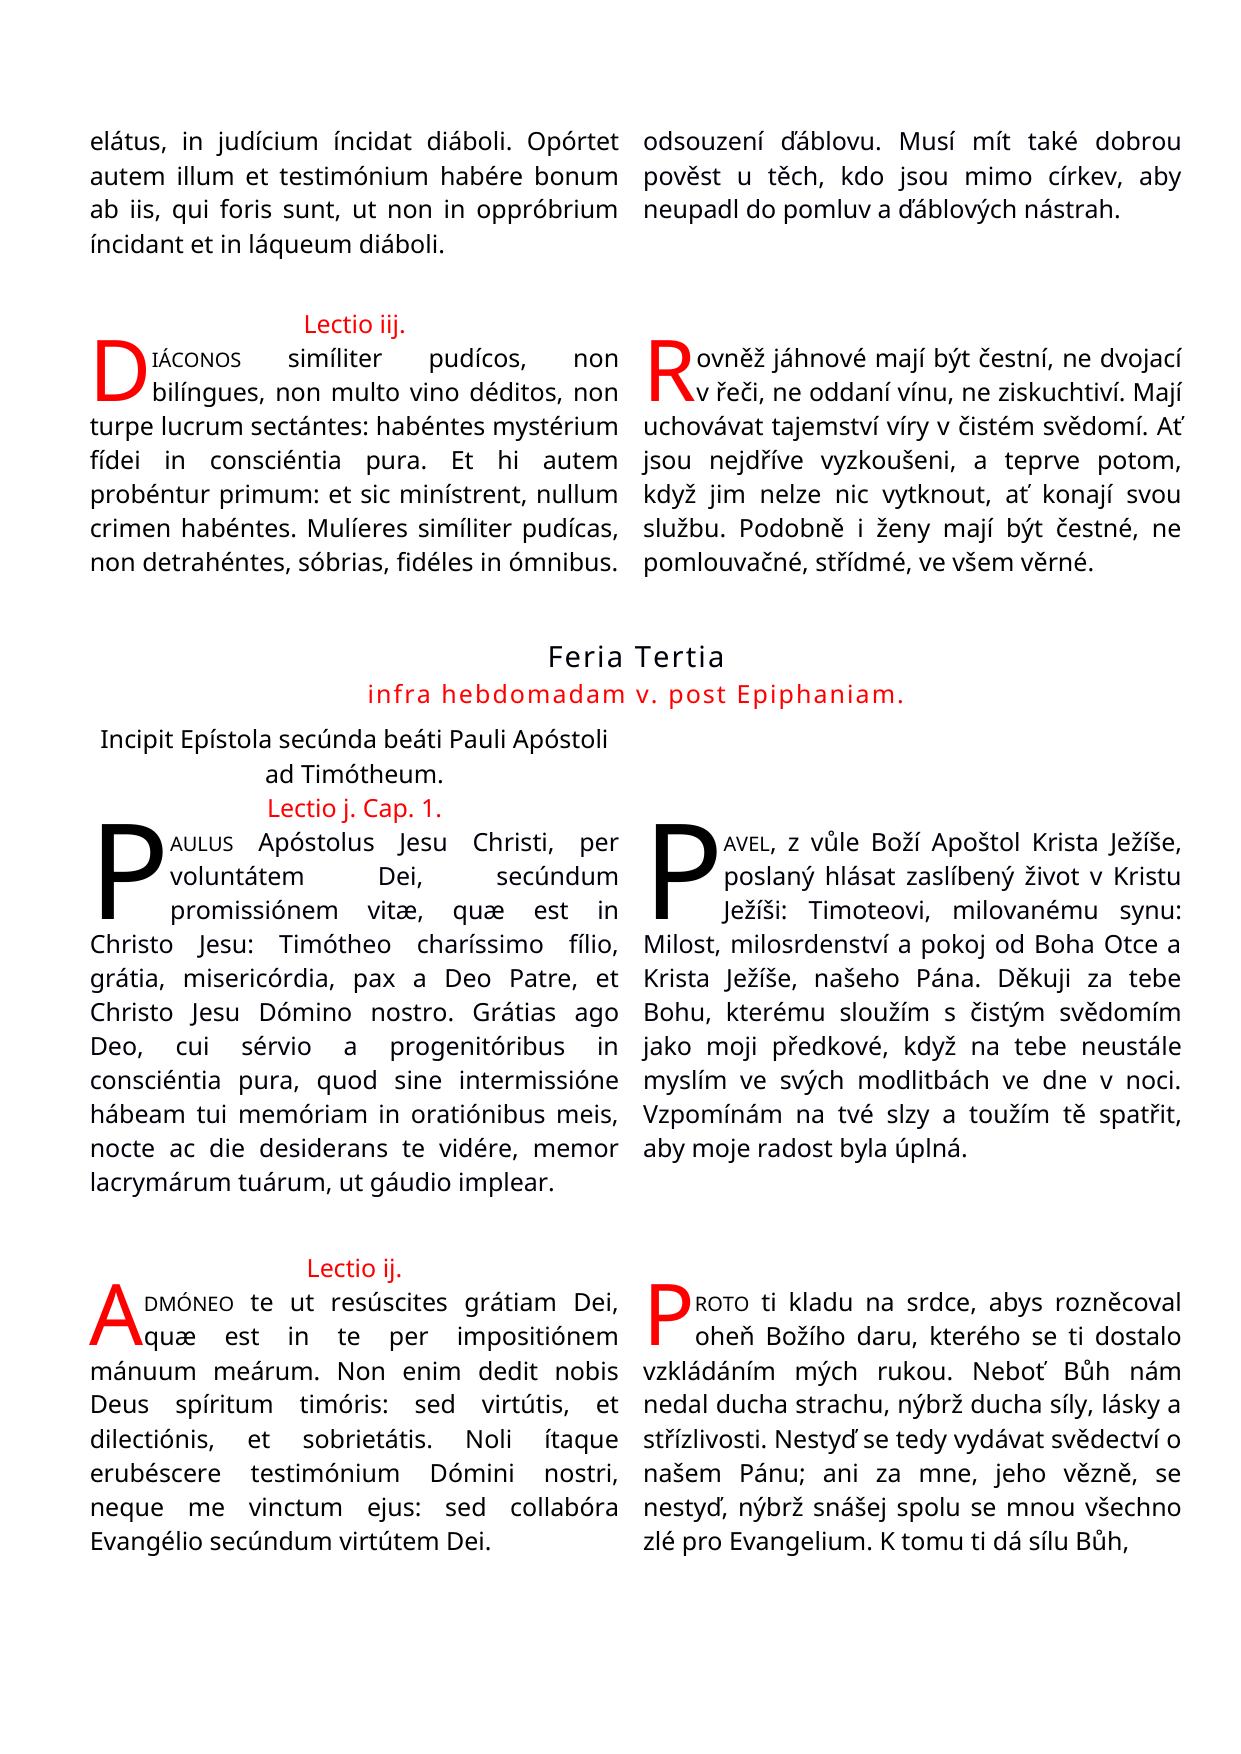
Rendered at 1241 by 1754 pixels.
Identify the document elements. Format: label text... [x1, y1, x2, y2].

table_cell Lectio ij. Admóneo te ut resúscites grátiam Dei, quæ est in te per impositiónem mánuum meárum. Non enim dedit nobis Deus spíritum timóris: sed virtútis, et dilectiónis, et sobrietátis. Noli ítaque erubéscere testimónium Dómini nostri, neque me vinctum ejus: sed collabóra Evangélio secúndum virtútem Dei. [78, 1245, 631, 1603]
table_cell Lectio iij. Diáconos simíliter pudícos, non bilíngues, non multo vino déditos, non turpe lucrum sectántes: habéntes mystérium fídei in consciéntia pura. Et hi autem probéntur primum: et sic minístrent, nullum crimen habéntes. Mulíeres simíliter pudícas, non detrahéntes, sóbrias, fidéles in ómnibus. [78, 300, 631, 631]
table_cell odsouzení ďáblovu. Musí mít také dobrou pověst u těch, kdo jsou mimo církev, aby neupadl do pomluv a ďáblových nástrah. [631, 118, 1194, 300]
table_cell Rovněž jáhnové mají být čestní, ne dvojací v řeči, ne oddaní vínu, ne ziskuchtiví. Mají uchovávat tajemství víry v čistém svědomí. Ať jsou nejdříve vyzkoušeni, a teprve potom, když jim nelze nic vytknout, ať konají svou službu. Podobně i ženy mají být čestné, ne pomlouvačné, střídmé, ve všem věrné. [631, 300, 1194, 631]
table_cell Feria Tertia infra hebdomadam v. post Epiphaniam. [78, 631, 1194, 716]
table_cell Proto ti kladu na srdce, abys rozněcoval oheň Božího daru, kterého se ti dostalo vzkládáním mých rukou. Neboť Bůh nám nedal ducha strachu, nýbrž ducha síly, lásky a střízlivosti. Nestyď se tedy vydávat svědectví o našem Pánu; ani za mne, jeho vězně, se nestyď, nýbrž snášej spolu se mnou všechno zlé pro Evangelium. K tomu ti dá sílu Bůh, [631, 1245, 1194, 1603]
table_cell elátus, in judícium íncidat diáboli. Opórtet autem illum et testimónium habére bonum ab iis, qui foris sunt, ut non in oppróbrium íncidant et in láqueum diáboli. [78, 118, 631, 300]
table_cell Pavel, z vůle Boží Apoštol Krista Ježíše, poslaný hlásat zaslíbený život v Kristu Ježíši: Timoteovi, milovanému synu: Milost, milosrdenství a pokoj od Boha Otce a Krista Ježíše, našeho Pána. Děkuji za tebe Bohu, kterému sloužím s čistým svědomím jako moji předkové, když na tebe neustále myslím ve svých modlitbách ve dne v noci. Vzpomínám na tvé slzy a toužím tě spatřit, aby moje radost byla úplná. [631, 716, 1194, 1245]
table_cell Incipit Epístola secúnda beáti Pauli Apóstoli ad Timótheum. Lectio j. Cap. 1. Paulus Apóstolus Jesu Christi, per voluntátem Dei, secúndum promissiónem vitæ, quæ est in Christo Jesu: Timótheo charíssimo fílio, grátia, misericórdia, pax a Deo Patre, et Christo Jesu Dómino nostro. Grátias ago Deo, cui sérvio a progenitóribus in consciéntia pura, quod sine intermissióne hábeam tui memóriam in oratiónibus meis, nocte ac die desiderans te vidére, memor lacrymárum tuárum, ut gáudio implear. [78, 716, 631, 1245]
